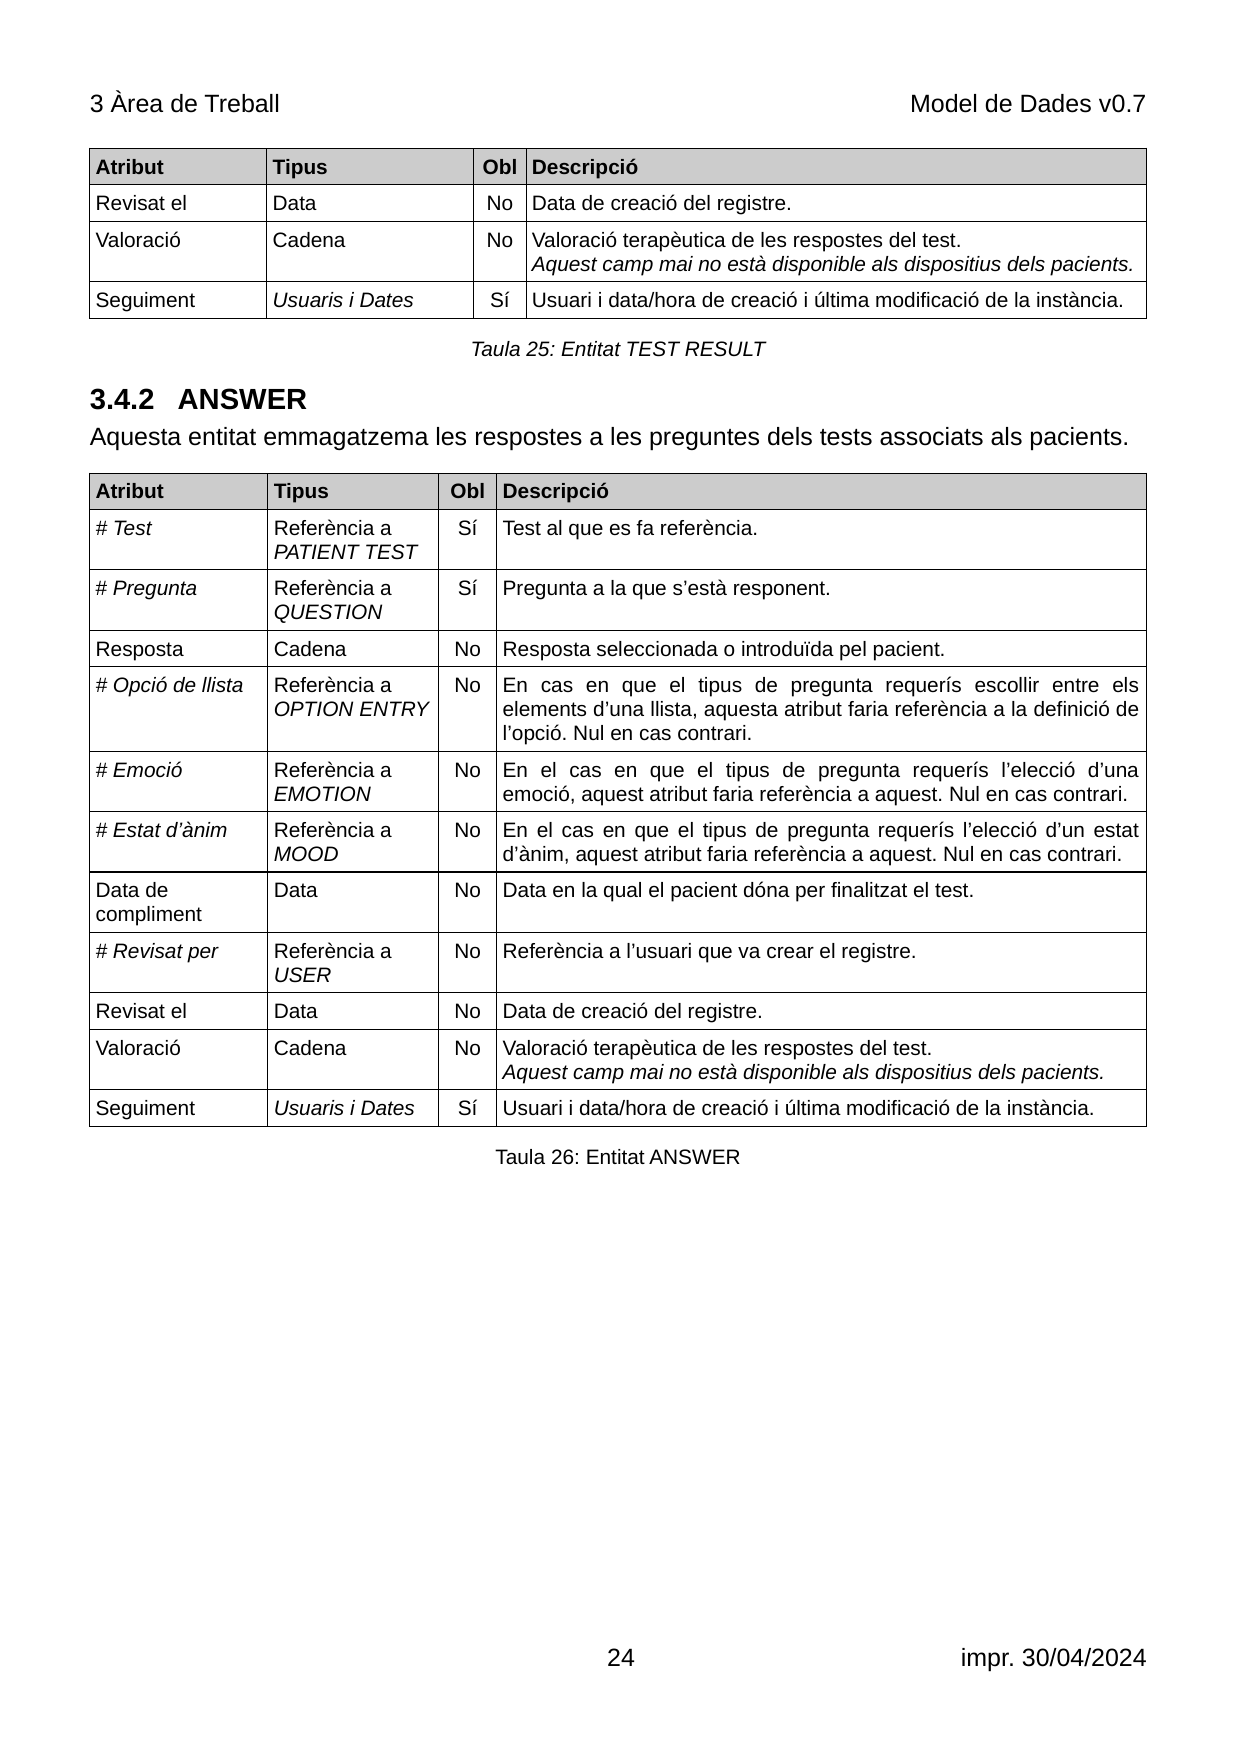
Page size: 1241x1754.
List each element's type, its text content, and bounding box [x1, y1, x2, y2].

table_cell Data [267, 185, 473, 221]
table_cell No [439, 752, 496, 811]
table_cell Sí [474, 282, 526, 317]
table_cell No [439, 873, 496, 932]
table_cell No [439, 631, 496, 666]
table_cell Data [268, 993, 438, 1029]
table_cell Referència a EMOTION [268, 752, 438, 811]
table_cell En el cas en que el tipus de pregunta requerís l’elecció d’una emoció, aquest atribut faria referència a aquest. Nul en cas contrari. [497, 752, 1146, 811]
table_cell Usuari i data/hora de creació i última modificació de la instància. [497, 1090, 1146, 1126]
table_cell Seguiment [90, 1090, 267, 1126]
table_cell Data de creació del registre. [497, 993, 1146, 1029]
table_cell Resposta [90, 631, 267, 666]
subtitle ANSWER [89, 382, 1146, 416]
table_cell Referència a PATIENT TEST [268, 510, 438, 569]
table_cell No [439, 1030, 496, 1089]
table_cell # Revisat per [90, 933, 267, 992]
table_cell No [474, 185, 526, 221]
table_header Tipus [267, 149, 473, 184]
table_header Atribut [90, 149, 266, 184]
text Taula 25: Entitat TEST RESULT [89, 337, 1146, 361]
table_cell Resposta seleccionada o introduïda pel pacient. [497, 631, 1146, 666]
table_cell Data de compliment [90, 873, 267, 932]
table_cell # Opció de llista [90, 667, 267, 751]
table_cell No [439, 812, 496, 871]
table_cell Referència a USER [268, 933, 438, 992]
text Taula 26: Entitat ANSWER [89, 1145, 1146, 1169]
table_cell Sí [439, 570, 496, 630]
table_cell No [439, 667, 496, 751]
table_header Obl [439, 474, 496, 509]
table_cell Sí [439, 510, 496, 569]
table_header Descripció [527, 149, 1146, 184]
table_cell Test al que es fa referència. [497, 510, 1146, 569]
table_cell Seguiment [90, 282, 266, 317]
table_cell Revisat el [90, 993, 267, 1029]
table_cell Valoració terapèutica de les respostes del test. Aquest camp mai no està disponible als dispositius dels pacients. [497, 1030, 1146, 1089]
table_header Descripció [497, 474, 1146, 509]
table_header Atribut [90, 474, 267, 509]
table_cell # Emoció [90, 752, 267, 811]
table_cell # Test [90, 510, 267, 569]
table_header Obl [474, 149, 526, 184]
table_cell Referència a OPTION ENTRY [268, 667, 438, 751]
table_cell Valoració terapèutica de les respostes del test. Aquest camp mai no està disponible als dispositius dels pacients. [527, 222, 1146, 281]
table_cell Usuaris i Dates [267, 282, 473, 317]
table_cell No [474, 222, 526, 281]
table_cell Valoració [90, 222, 266, 281]
table_cell En cas en que el tipus de pregunta requerís escollir entre els elements d’una llista, aquesta atribut faria referència a la definició de l’opció. Nul en cas contrari. [497, 667, 1146, 751]
table_cell En el cas en que el tipus de pregunta requerís l’elecció d’un estat d’ànim, aquest atribut faria referència a aquest. Nul en cas contrari. [497, 812, 1146, 871]
table_cell Data [268, 873, 438, 932]
table_cell Usuaris i Dates [268, 1090, 438, 1126]
table_cell # Pregunta [90, 570, 267, 630]
table_cell Referència a l’usuari que va crear el registre. [497, 933, 1146, 992]
table_cell Cadena [267, 222, 473, 281]
table_cell No [439, 993, 496, 1029]
table_cell Data en la qual el pacient dóna per finalitzat el test. [497, 873, 1146, 932]
table_cell Cadena [268, 631, 438, 666]
text Aquesta entitat emmagatzema les respostes a les preguntes dels tests associats als pacients. [89, 422, 1146, 451]
table_cell Referència a MOOD [268, 812, 438, 871]
table_cell No [439, 933, 496, 992]
table_cell Referència a QUESTION [268, 570, 438, 630]
table_cell Sí [439, 1090, 496, 1126]
table_cell Cadena [268, 1030, 438, 1089]
table_header Tipus [268, 474, 438, 509]
table_cell Data de creació del registre. [527, 185, 1146, 221]
table_cell # Estat d’ànim [90, 812, 267, 871]
table_cell Usuari i data/hora de creació i última modificació de la instància. [527, 282, 1146, 317]
table_cell Valoració [90, 1030, 267, 1089]
table_cell Revisat el [90, 185, 266, 221]
table_cell Pregunta a la que s’està responent. [497, 570, 1146, 630]
